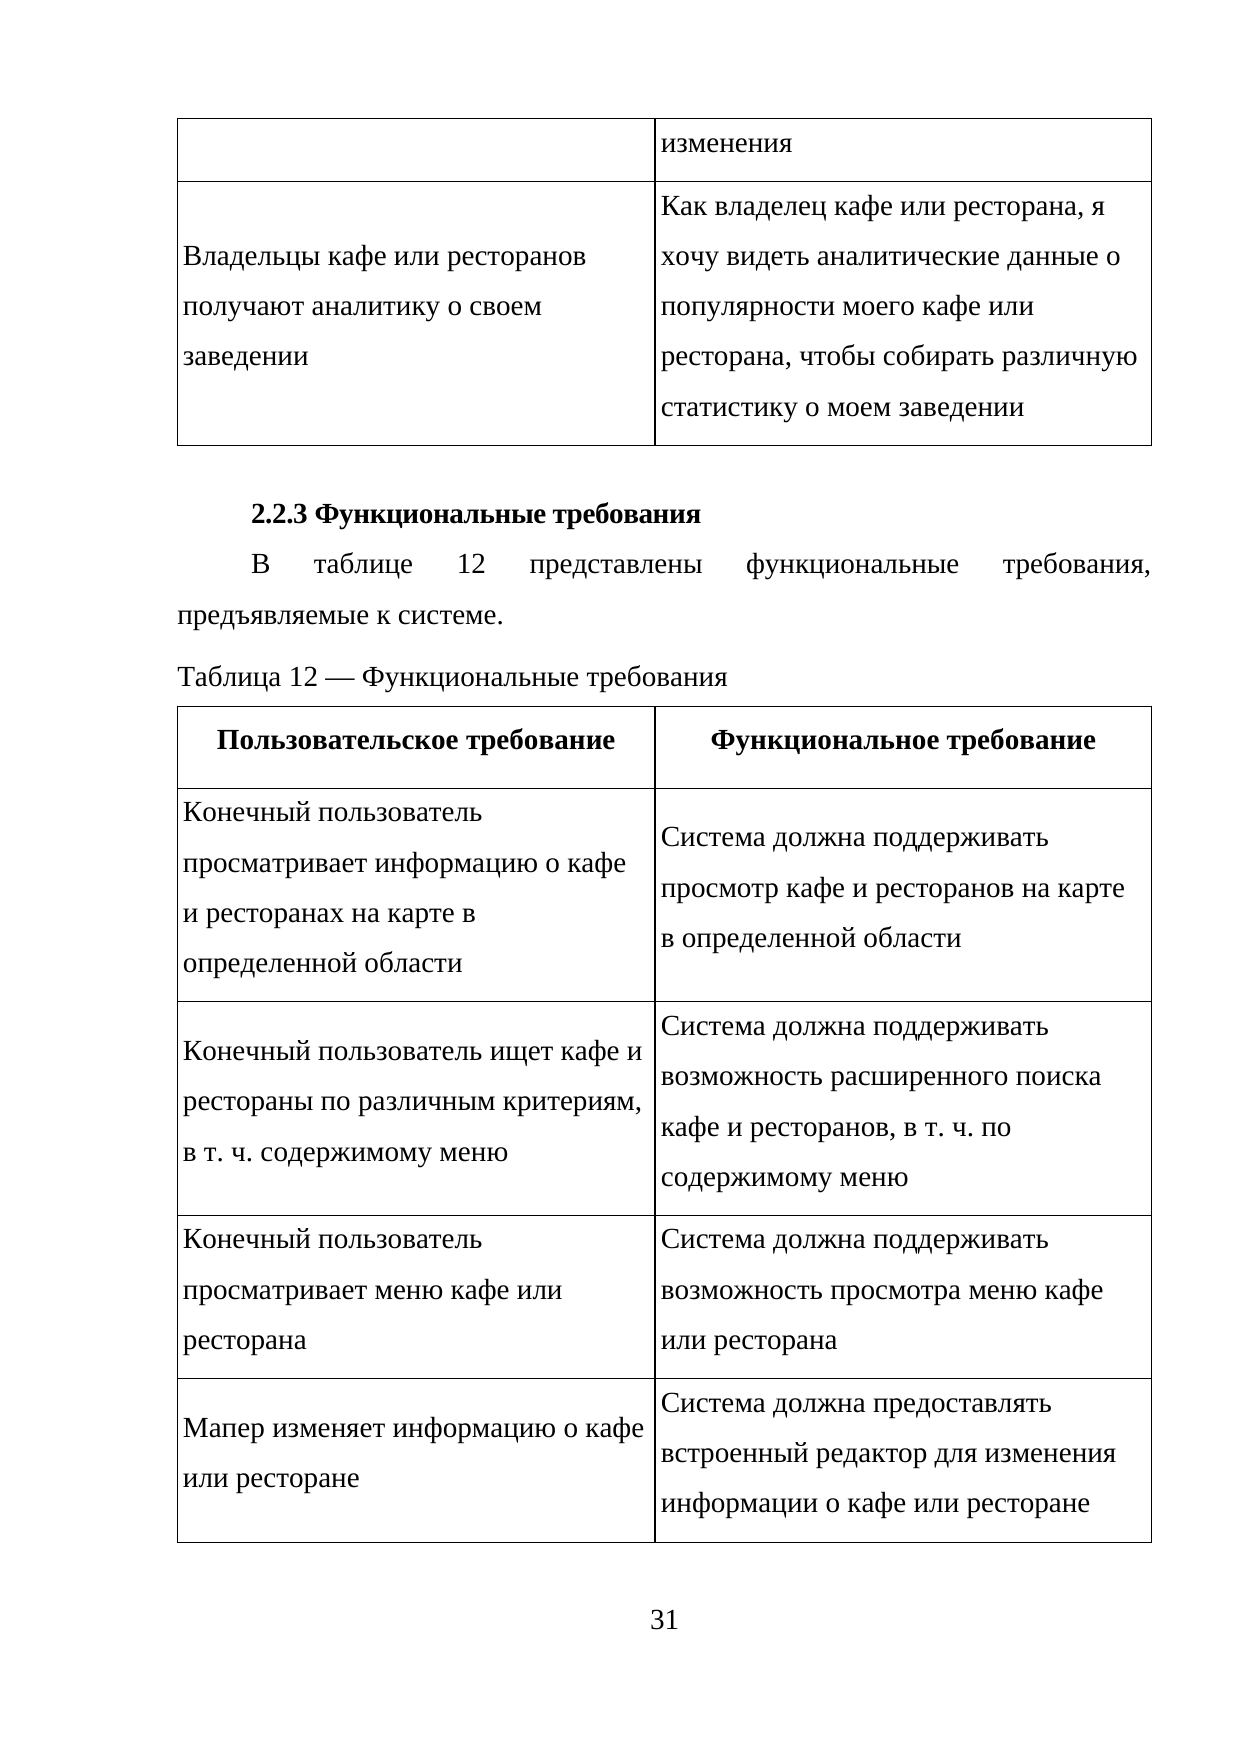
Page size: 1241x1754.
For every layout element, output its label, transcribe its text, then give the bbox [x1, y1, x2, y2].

table_header Пользовательское требование [178, 707, 654, 788]
table_cell [178, 119, 654, 181]
subtitle Функциональные требования [177, 496, 1152, 530]
table_cell Конечный пользователь просматривает информацию о кафе и ресторанах на карте в определенной области [178, 789, 654, 1001]
text В таблице 12 представлены функциональные требования, предъявляемые к системе. [177, 546, 1152, 630]
table_cell Мапер изменяет информацию о кафе или ресторане [178, 1379, 654, 1542]
table_cell Конечный пользователь ищет кафе и рестораны по различным критериям, в т. ч. содержимому меню [178, 1002, 654, 1215]
table_cell Конечный пользователь просматривает меню кафе или ресторана [178, 1216, 654, 1378]
text Таблица 12 — Функциональные требования [177, 659, 1152, 693]
table_header Функциональное требование [656, 707, 1151, 788]
table_cell Система должна поддерживать просмотр кафе и ресторанов на карте в определенной области [656, 789, 1151, 1001]
table_cell Владельцы кафе или ресторанов получают аналитику о своем заведении [178, 182, 654, 445]
table_cell Система должна предоставлять встроенный редактор для изменения информации о кафе или ресторане [656, 1379, 1151, 1542]
table_cell Как владелец кафе или ресторана, я хочу видеть аналитические данные о популярности моего кафе или ресторана, чтобы собирать различную статистику о моем заведении [656, 182, 1151, 445]
table_cell Система должна поддерживать возможность расширенного поиска кафе и ресторанов, в т. ч. по содержимому меню [656, 1002, 1151, 1215]
table_cell Система должна поддерживать возможность просмотра меню кафе или ресторана [656, 1216, 1151, 1378]
table_cell изменения [656, 119, 1151, 181]
